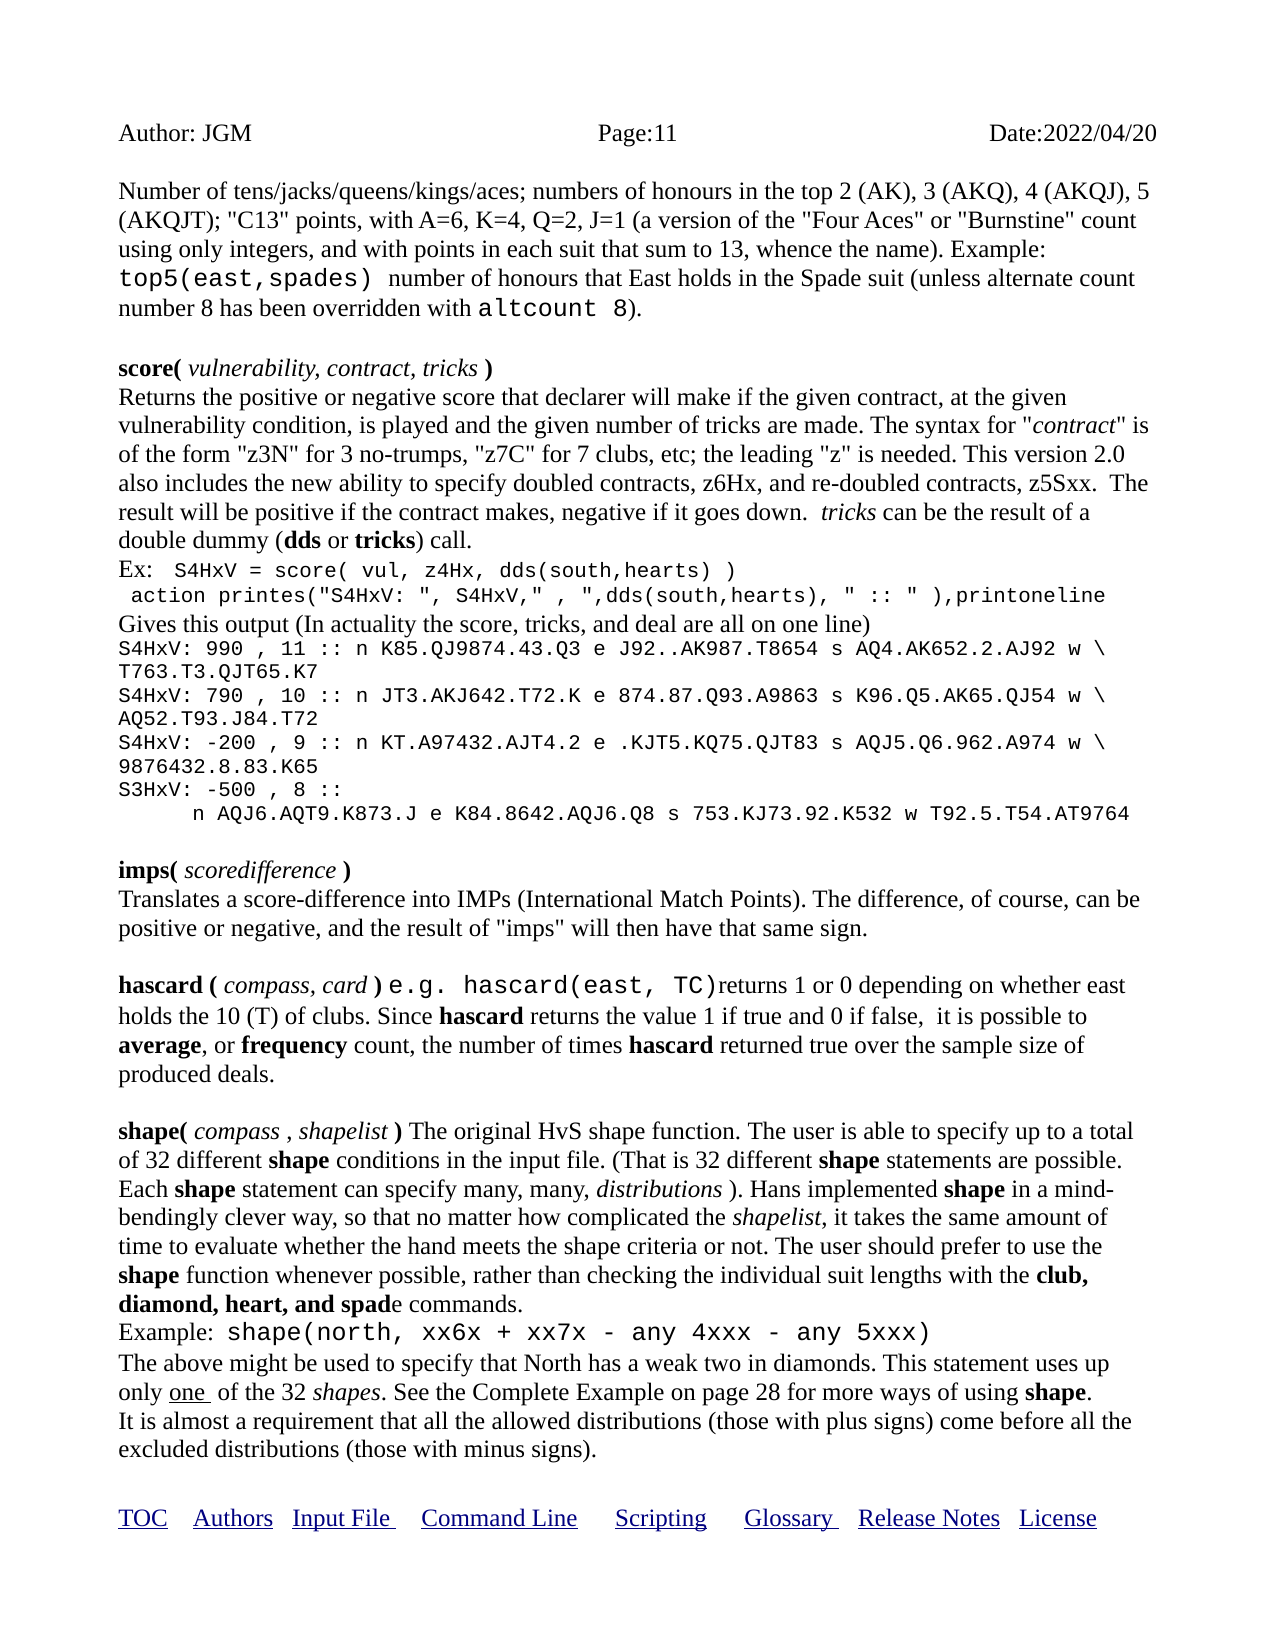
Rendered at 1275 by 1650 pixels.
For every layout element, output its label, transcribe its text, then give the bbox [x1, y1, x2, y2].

text The above might be used to specify that North has a weak two in diamonds. This statement uses up only one of the 32 shapes. See the Complete Example on page 28 for more ways of using shape. [118, 1348, 1157, 1406]
text Number of tens/jacks/queens/kings/aces; numbers of honours in the top 2 (AK), 3 (AKQ), 4 (AKQJ), 5 (AKQJT); "C13" points, with A=6, K=4, Q=2, J=1 (a version of the "Four Aces" or "Burnstine" count using only integers, and with points in each suit that sum to 13, whence the name). Example: top5(east,spades) number of honours that East holds in the Spade suit (unless alternate count number 8 has been overridden with altcount 8). [118, 176, 1157, 324]
text Example: shape(north, xx6x + xx7x - any 4xxx - any 5xxx) [118, 1317, 1157, 1348]
text imps( scoredifference ) Translates a score-difference into IMPs (International Match Points). The difference, of course, can be positive or negative, and the result of "imps" will then have that same sign. [118, 855, 1157, 942]
text hascard ( compass, card ) e.g. hascard(east, TC)returns 1 or 0 depending on whether east holds the 10 (T) of clubs. Since hascard returns the value 1 if true and 0 if false, it is possible to average, or frequency count, the number of times hascard returned true over the sample size of produced deals. [118, 970, 1157, 1087]
text S3HxV: -500 , 8 :: [118, 779, 1157, 803]
text S4HxV: 990 , 11 :: n K85.QJ9874.43.Q3 e J92..AK987.T8654 s AQ4.AK652.2.AJ92 w \T763.T3.QJT65.K7 [118, 637, 1157, 685]
text Gives this output (In actuality the score, tricks, and deal are all on one line) [118, 609, 1157, 637]
text action printes("S4HxV: ", S4HxV," , ",dds(south,hearts), " :: " ),printoneline [118, 585, 1157, 609]
text It is almost a requirement that all the allowed distributions (those with plus signs) come before all the excluded distributions (those with minus signs). [118, 1406, 1157, 1463]
text Ex: S4HxV = score( vul, z4Hx, dds(south,hearts) ) [118, 554, 1157, 585]
text S4HxV: -200 , 9 :: n KT.A97432.AJT4.2 e .KJT5.KQ75.QJT83 s AQJ5.Q6.962.A974 w \9876432.8.83.K65 [118, 732, 1157, 779]
text n AQJ6.AQT9.K873.J e K84.8642.AQJ6.Q8 s 753.KJ73.92.K532 w T92.5.T54.AT9764 [118, 803, 1157, 827]
text S4HxV: 790 , 10 :: n JT3.AKJ642.T72.K e 874.87.Q93.A9863 s K96.Q5.AK65.QJ54 w \ AQ52.T93.J84.T72 [118, 685, 1157, 732]
text score( vulnerability, contract, tricks ) Returns the positive or negative score that declarer will make if the given contract, at the given vulnerability condition, is played and the given number of tricks are made. The syntax for "contract" is of the form "z3N" for 3 no-trumps, "z7C" for 7 clubs, etc; the leading "z" is needed. This version 2.0 also includes the new ability to specify doubled contracts, z6Hx, and re-doubled contracts, z5Sxx. The result will be positive if the contract makes, negative if it goes down. tricks can be the result of a double dummy (dds or tricks) call. [118, 353, 1157, 554]
text shape( compass , shapelist ) The original HvS shape function. The user is able to specify up to a total of 32 different shape conditions in the input file. (That is 32 different shape statements are possible. Each shape statement can specify many, many, distributions ). Hans implemented shape in a mind-bendingly clever way, so that no matter how complicated the shapelist, it takes the same amount of time to evaluate whether the hand meets the shape criteria or not. The user should prefer to use the shape function whenever possible, rather than checking the individual suit lengths with the club, diamond, heart, and spade commands. [118, 1116, 1157, 1317]
